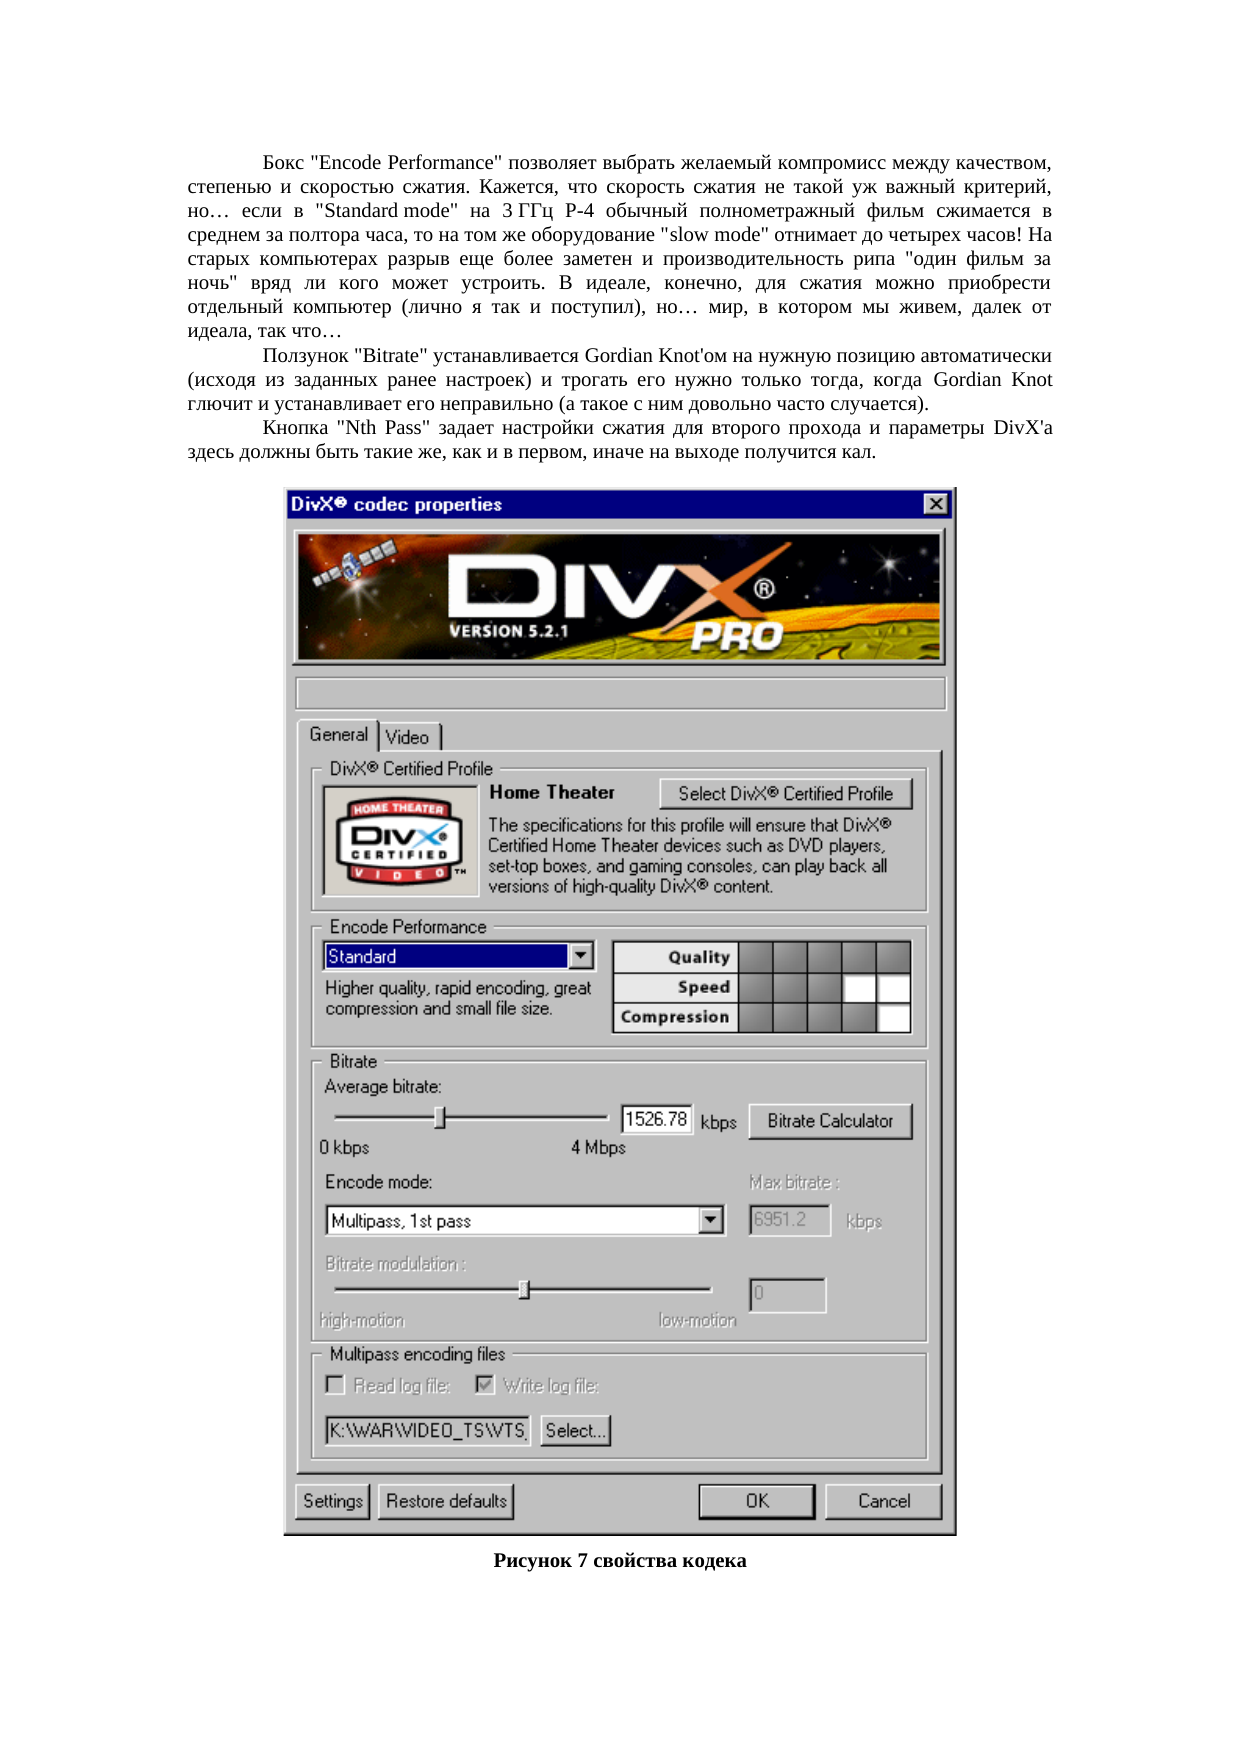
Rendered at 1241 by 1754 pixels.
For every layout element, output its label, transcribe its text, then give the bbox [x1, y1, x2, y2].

text Рисунок 7 свойства кодека [187, 1548, 1053, 1572]
text Ползунок "Bitrate" устанавливается Gordian Knot'ом на нужную позицию автоматически (исходя из заданных ранее настроек) и трогать его нужно только тогда, когда Gordian Knot глючит и устанавливает его неправильно (а такое с ним довольно часто случается). [187, 342, 1053, 415]
text Бокс "Encode Performance" позволяет выбрать желаемый компромисс между качеством, степенью и скоростью сжатия. Кажется, что скорость сжатия не такой уж важный критерий, но… если в "Standard mode" на 3 ГГц P-4 обычный полнометражный фильм сжимается в среднем за полтора часа, то на том же оборудование "slow mode" отнимает до четырех часов! На старых компьютерах разрыв еще более заметен и производительность рипа "один фильм за ночь" вряд ли кого может устроить. В идеале, конечно, для сжатия можно приобрести отдельный компьютер (лично я так и поступил), но… мир, в котором мы живем, далек от идеала, так что… [187, 150, 1053, 342]
text Кнопка "Nth Pass" задает настройки сжатия для второго прохода и параметры DivX'а здесь должны быть такие же, как и в первом, иначе на выходе получится кал. [187, 415, 1053, 463]
picture [283, 487, 957, 1536]
